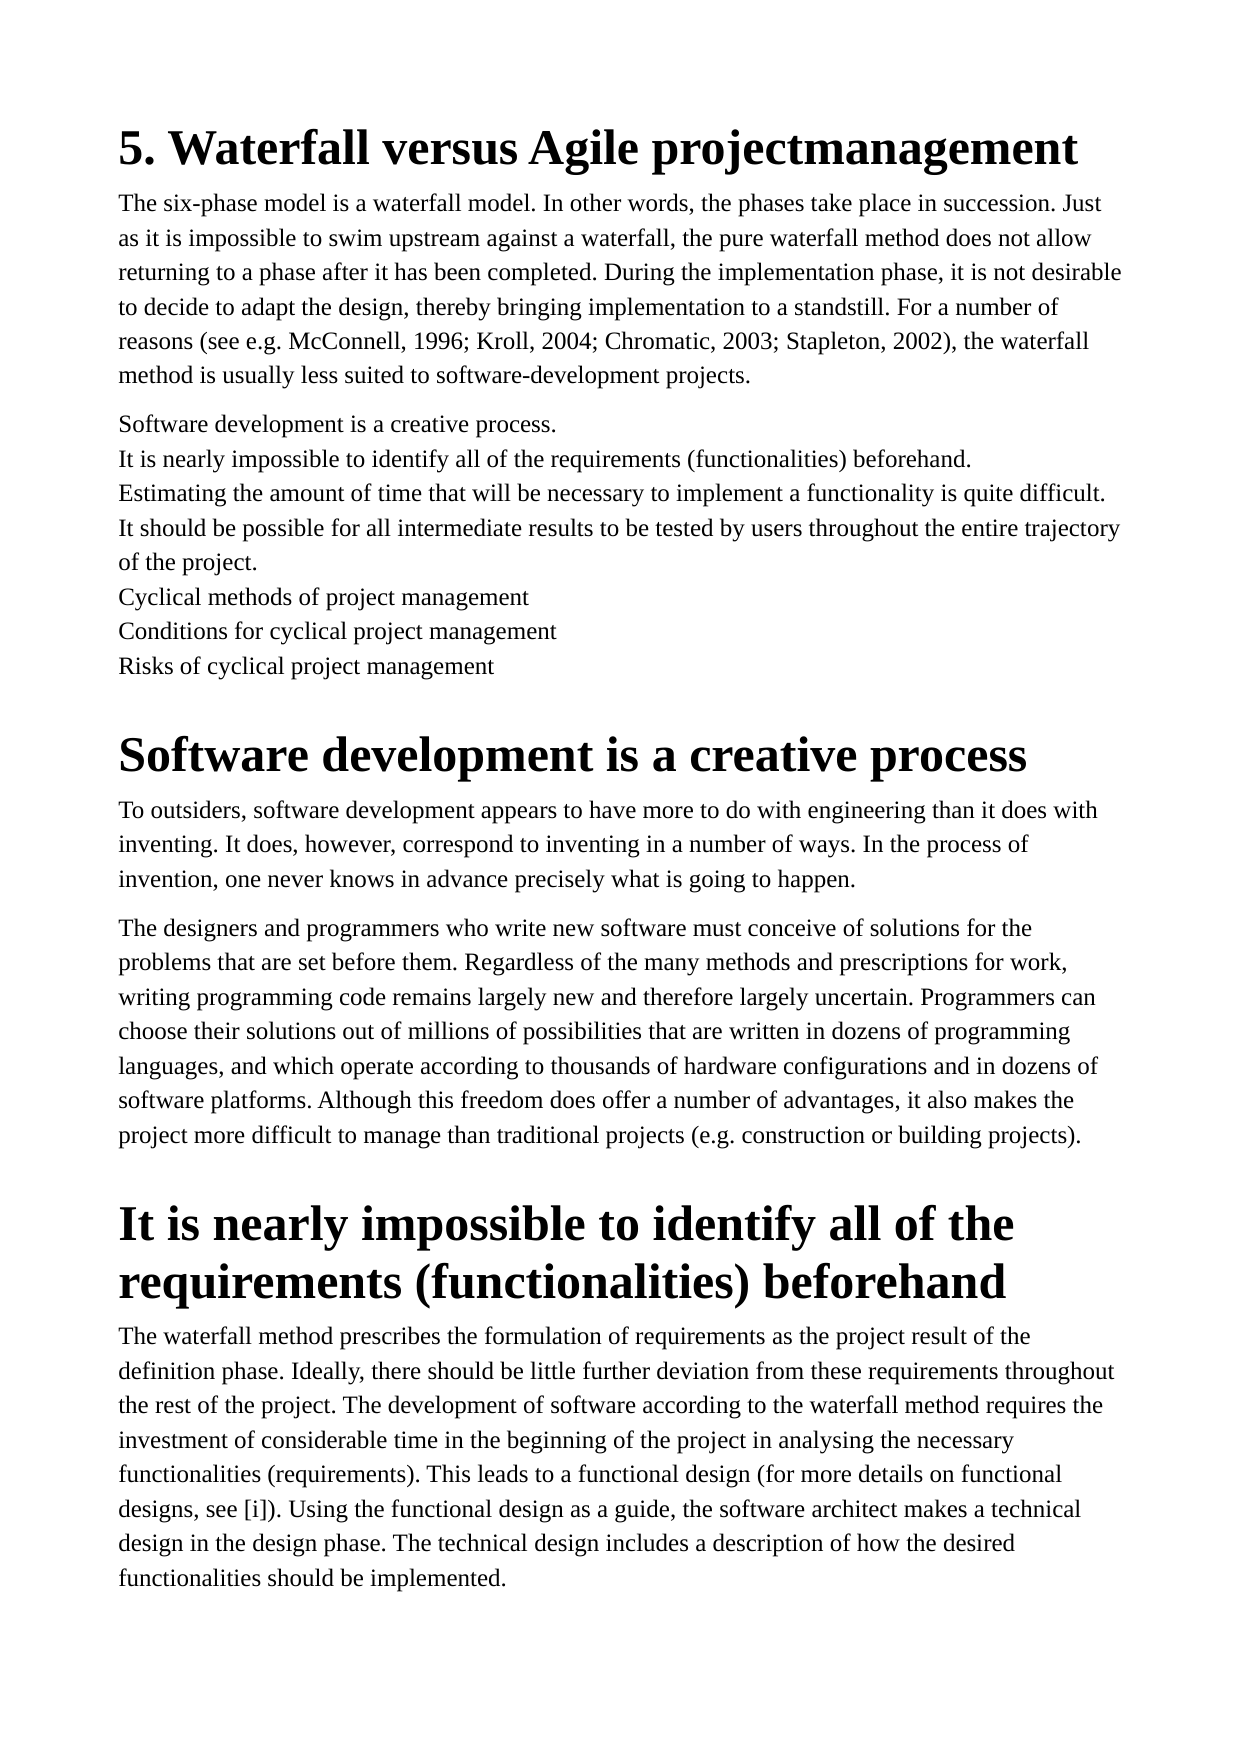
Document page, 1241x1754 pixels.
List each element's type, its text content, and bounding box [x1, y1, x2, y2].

text The six-phase model is a waterfall model. In other words, the phases take place in succession. Just as it is impossible to swim upstream against a waterfall, the pure waterfall method does not allow returning to a phase after it has been completed. During the implementation phase, it is not desirable to decide to adapt the design, thereby bringing implementation to a standstill. For a number of reasons (see e.g. McConnell, 1996; Kroll, 2004; Chromatic, 2003; Stapleton, 2002), the waterfall method is usually less suited to software-development projects. [118, 188, 1122, 389]
text The designers and programmers who write new software must conceive of solutions for the problems that are set before them. Regardless of the many methods and prescriptions for work, writing programming code remains largely new and therefore largely uncertain. Programmers can choose their solutions out of millions of possibilities that are written in dozens of programming languages, and which operate according to thousands of hardware configurations and in dozens of software platforms. Although this freedom does offer a number of advantages, it also makes the project more difficult to manage than traditional projects (e.g. construction or building projects). [118, 913, 1122, 1149]
subtitle Software development is a creative process [118, 725, 1122, 782]
text Software development is a creative process. It is nearly impossible to identify all of the requirements (functionalities) beforehand. Estimating the amount of time that will be necessary to implement a functionality is quite difficult. It should be possible for all intermediate results to be tested by users throughout the entire trajectory of the project. Cyclical methods of project management Conditions for cyclical project management Risks of cyclical project management [118, 409, 1122, 680]
text To outsiders, software development appears to have more to do with engineering than it does with inventing. It does, however, correspond to inventing in a number of ways. In the process of invention, one never knows in advance precisely what is going to happen. [118, 795, 1122, 893]
subtitle It is nearly impossible to identify all of the requirements (functionalities) beforehand [118, 1194, 1122, 1309]
text The waterfall method prescribes the formulation of requirements as the project result of the definition phase. Ideally, there should be little further deviation from these requirements throughout the rest of the project. The development of software according to the waterfall method requires the investment of considerable time in the beginning of the project in analysing the necessary functionalities (requirements). This leads to a functional design (for more details on functional designs, see [i]). Using the functional design as a guide, the software architect makes a technical design in the design phase. The technical design includes a description of how the desired functionalities should be implemented. [118, 1321, 1122, 1592]
subtitle 5. Waterfall versus Agile projectmanagement [118, 118, 1122, 176]
